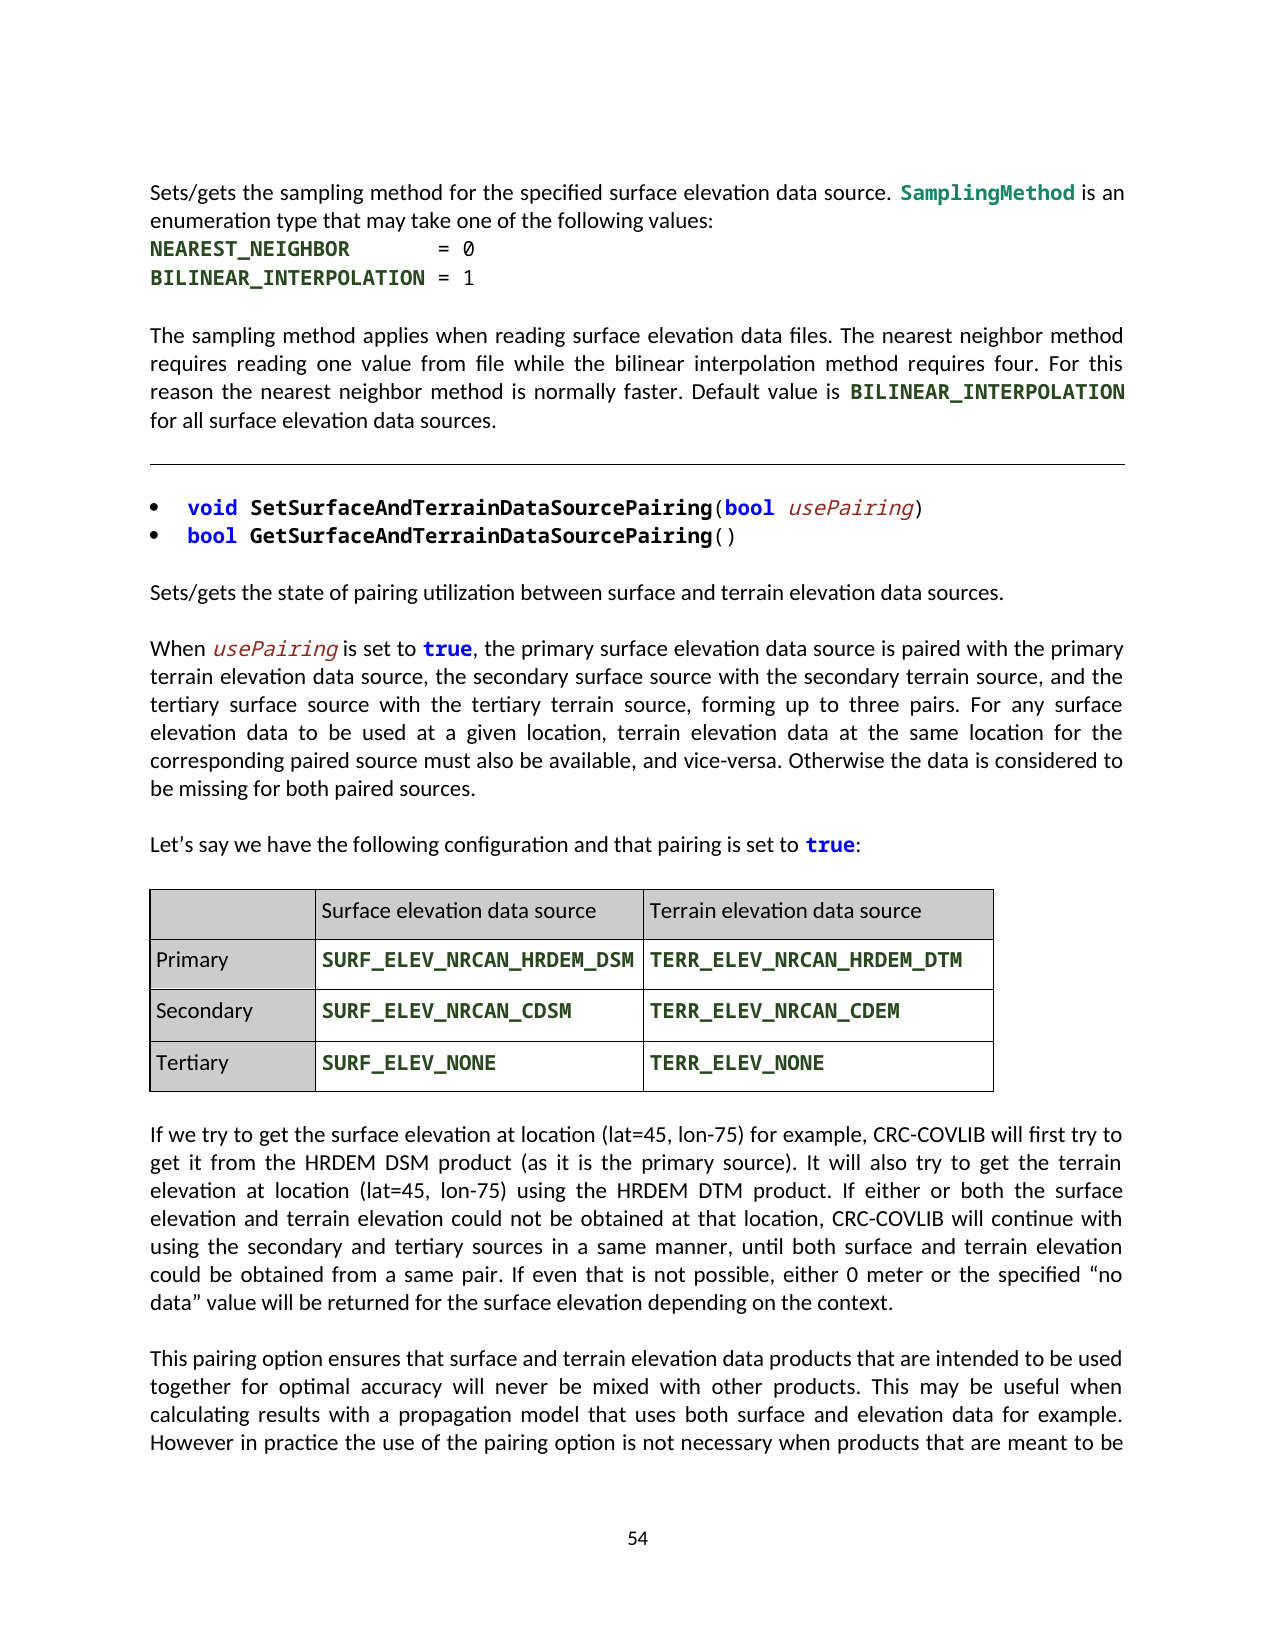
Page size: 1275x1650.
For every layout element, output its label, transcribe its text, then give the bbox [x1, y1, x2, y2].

table_header Terrain elevation data source [644, 890, 993, 939]
text Let’s say we have the following configuration and that pairing is set to true: [150, 831, 1125, 859]
list void SetSurfaceAndTerrainDataSourcePairing(bool usePairing) [150, 493, 1125, 522]
text If we try to get the surface elevation at location (lat=45, lon-75) for example, CRC-COVLIB will first try to get it from the HRDEM DSM product (as it is the primary source). It will also try to get the terrain elevation at location (lat=45, lon-75) using the HRDEM DTM product. If either or both the surface elevation and terrain elevation could not be obtained at that location, CRC-COVLIB will continue with using the secondary and tertiary sources in a same manner, until both surface and terrain elevation could be obtained from a same pair. If even that is not possible, either 0 meter or the specified “no data” value will be returned for the surface elevation depending on the context. [150, 1120, 1125, 1316]
table_header [151, 890, 315, 939]
table_cell TERR_ELEV_NRCAN_CDEM [644, 990, 993, 1041]
table_header Surface elevation data source [316, 890, 643, 939]
text When usePairing is set to true, the primary surface elevation data source is paired with the primary terrain elevation data source, the secondary surface source with the secondary terrain source, and the tertiary surface source with the tertiary terrain source, forming up to three pairs. For any surface elevation data to be used at a given location, terrain elevation data at the same location for the corresponding paired source must also be available, and vice-versa. Otherwise the data is considered to be missing for both paired sources. [150, 634, 1125, 803]
table_cell SURF_ELEV_NRCAN_HRDEM_DSM [316, 940, 643, 988]
text Sets/gets the state of pairing utilization between surface and terrain elevation data sources. [150, 578, 1125, 606]
text BILINEAR_INTERPOLATION = 1 [150, 263, 1125, 293]
text The sampling method applies when reading surface elevation data files. The nearest neighbor method requires reading one value from file while the bilinear interpolation method requires four. For this reason the nearest neighbor method is normally faster. Default value is BILINEAR_INTERPOLATION for all surface elevation data sources. [150, 321, 1125, 434]
list bool GetSurfaceAndTerrainDataSourcePairing() [150, 522, 1125, 550]
table_cell SURF_ELEV_NRCAN_CDSM [316, 990, 643, 1041]
text NEAREST_NEIGHBOR = 0 [150, 234, 1125, 263]
text This pairing option ensures that surface and terrain elevation data products that are intended to be used together for optimal accuracy will never be mixed with other products. This may be useful when calculating results with a propagation model that uses both surface and elevation data for example. However in practice the use of the pairing option is not necessary when products that are meant to be [150, 1344, 1125, 1458]
table_cell Primary [151, 940, 315, 988]
table_cell TERR_ELEV_NONE [644, 1042, 993, 1091]
table_cell SURF_ELEV_NONE [316, 1042, 643, 1091]
table_cell Tertiary [151, 1042, 315, 1091]
text Sets/gets the sampling method for the specified surface elevation data source. SamplingMethod is an enumeration type that may take one of the following values: [150, 178, 1125, 234]
table_cell TERR_ELEV_NRCAN_HRDEM_DTM [644, 940, 993, 988]
table_cell Secondary [151, 990, 315, 1041]
